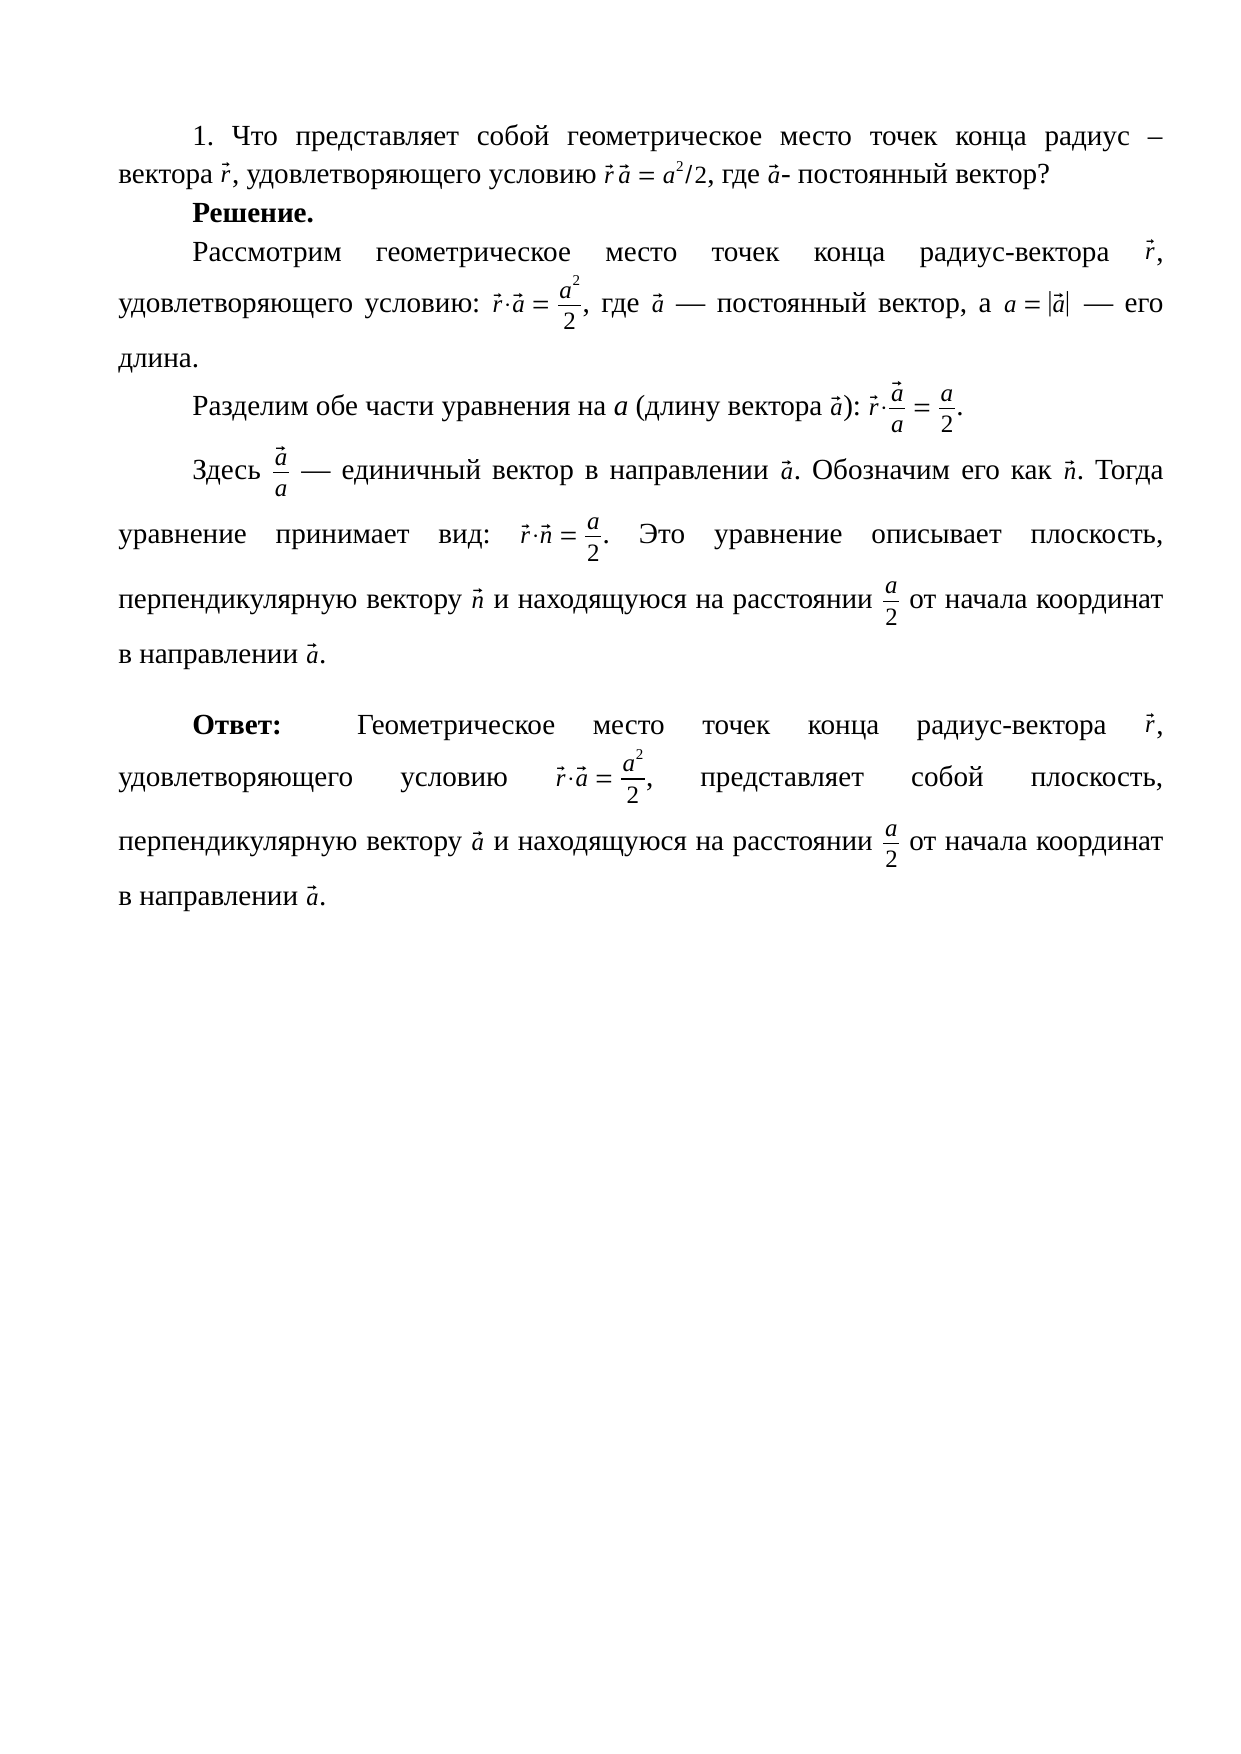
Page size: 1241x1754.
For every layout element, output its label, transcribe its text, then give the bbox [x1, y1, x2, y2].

text Ответ: Геометрическое место точек конца радиус-вектора , удовлетворяющего условию ​, представляет собой плоскость, перпендикулярную вектору и находящуюся на расстоянии ​ от начала координат в направлении . [118, 707, 1163, 911]
text Решение. [118, 195, 1163, 229]
text Рассмотрим геометрическое место точек конца радиус-вектора , удовлетворяющего условию: , где — постоянный вектор, а — его длина. [118, 234, 1163, 374]
text Здесь — единичный вектор в направлении . Обозначим его как . Тогда уравнение принимает вид: . Это уравнение описывает плоскость, перпендикулярную вектору и находящуюся на расстоянии ​ от начала координат в направлении . [118, 443, 1163, 669]
text 1. Что представляет собой геометрическое место точек конца радиус – вектора , удовлетворяющего условию , где - постоянный вектор? [118, 118, 1163, 190]
text Разделим обе части уравнения на a (длину вектора ): . [118, 379, 1163, 438]
